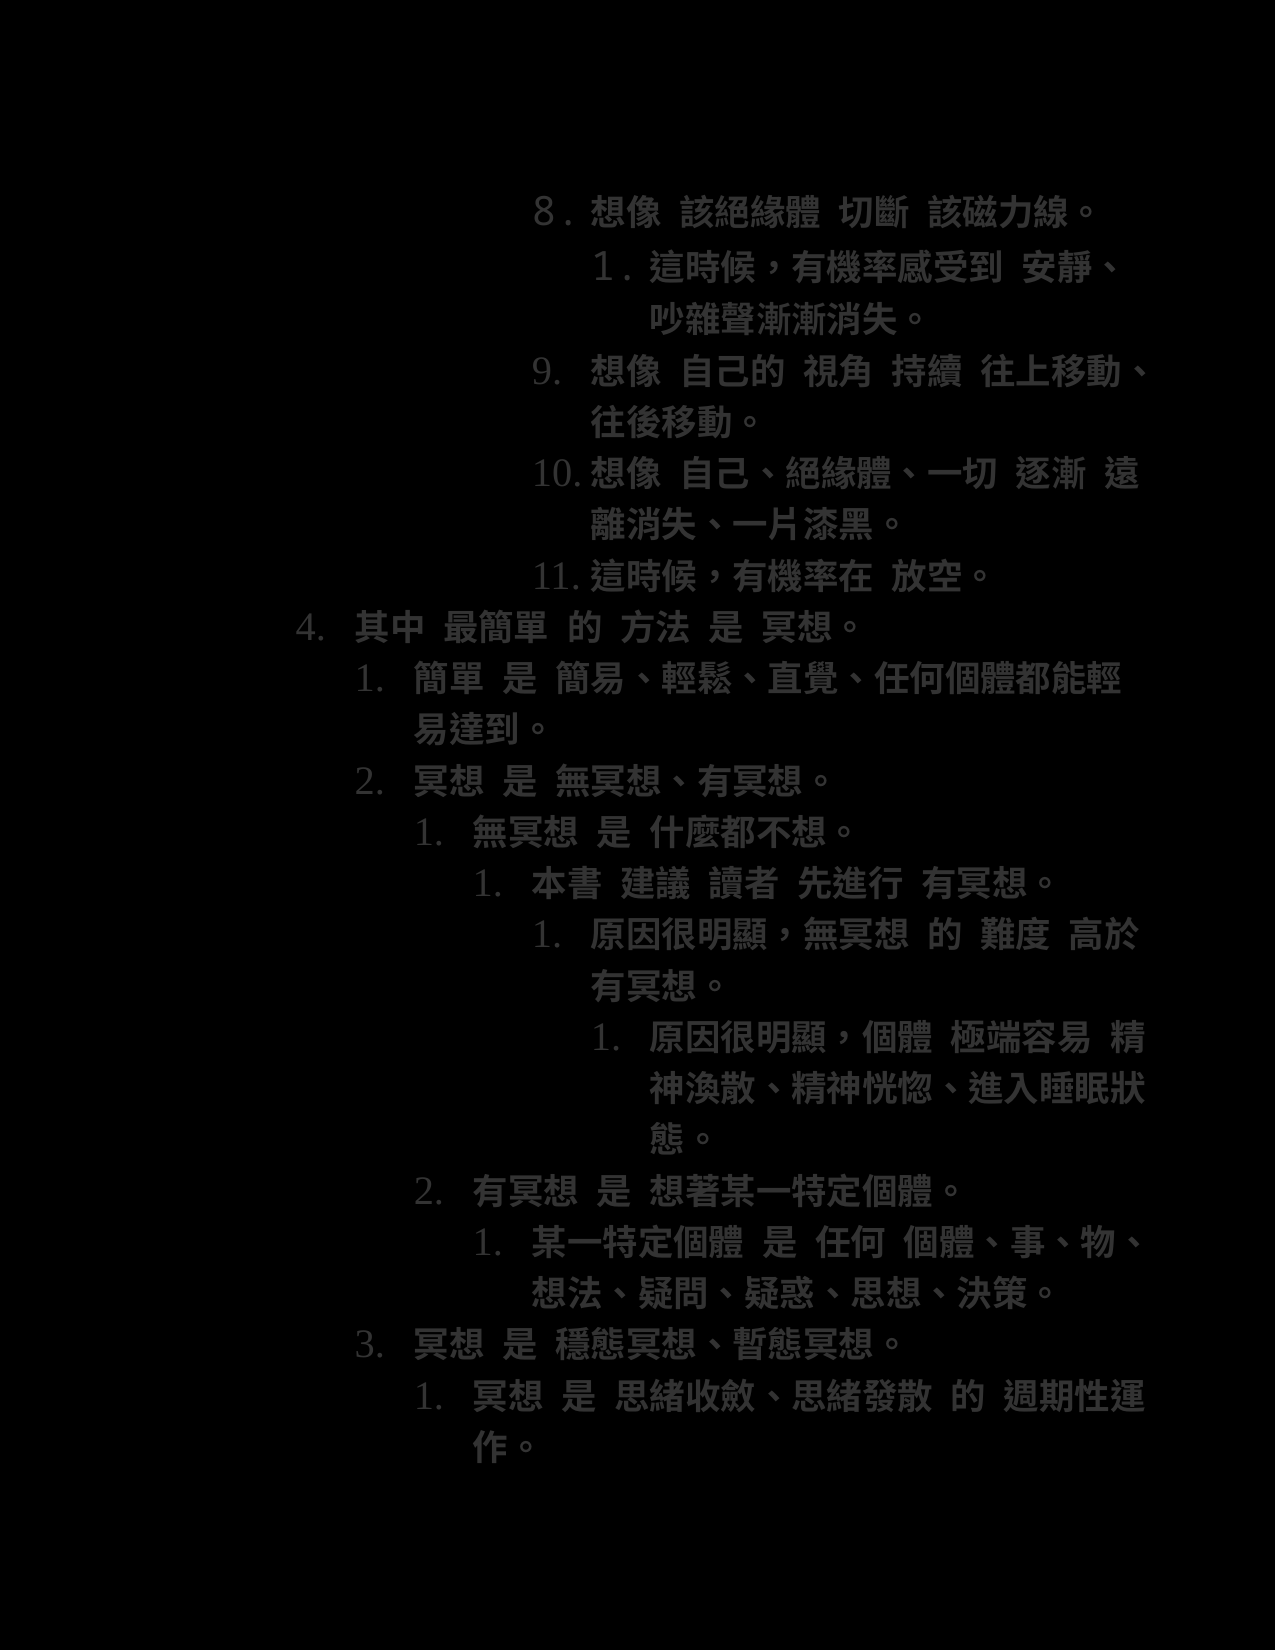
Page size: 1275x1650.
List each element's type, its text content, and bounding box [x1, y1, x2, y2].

list 冥想 是 思緒收斂、思緒發散 的 週期性運作。 [413, 1368, 1157, 1471]
list 有冥想 是 想著某一特定個體。 [413, 1163, 1157, 1214]
list 本書 建議 讀者 先進行 有冥想。 [472, 856, 1157, 907]
list 冥想 是 無冥想、有冥想。 [354, 753, 1157, 804]
list 無冥想 是 什麼都不想。 [413, 804, 1157, 856]
list 想像 自己的 視角 持續 往上移動、往後移動。 [532, 343, 1157, 446]
list 簡單 是 簡易、輕鬆、直覺、任何個體都能輕易達到。 [354, 651, 1157, 753]
list 其中 最簡單 的 方法 是 冥想。 [295, 599, 1157, 651]
list 某一特定個體 是 任何 個體、事、物、想法、疑問、疑惑、思想、決策。 [472, 1214, 1157, 1317]
list 想像 自己、絕緣體、一切 逐漸 遠離消失、一片漆黑。 [532, 446, 1157, 548]
list 冥想 是 穩態冥想、暫態冥想。 [354, 1317, 1157, 1368]
list 原因很明顯，無冥想 的 難度 高於 有冥想。 [532, 907, 1157, 1009]
list 這時候，有機率在 放空。 [532, 548, 1157, 599]
list 原因很明顯，個體 極端容易 精神渙散、精神恍惚、進入睡眠狀態。 [591, 1009, 1157, 1163]
list 這時候，有機率感受到 安靜、吵雜聲漸漸消失。 [591, 237, 1157, 343]
list 想像 該絕緣體 切斷 該磁力線。 [532, 182, 1157, 237]
